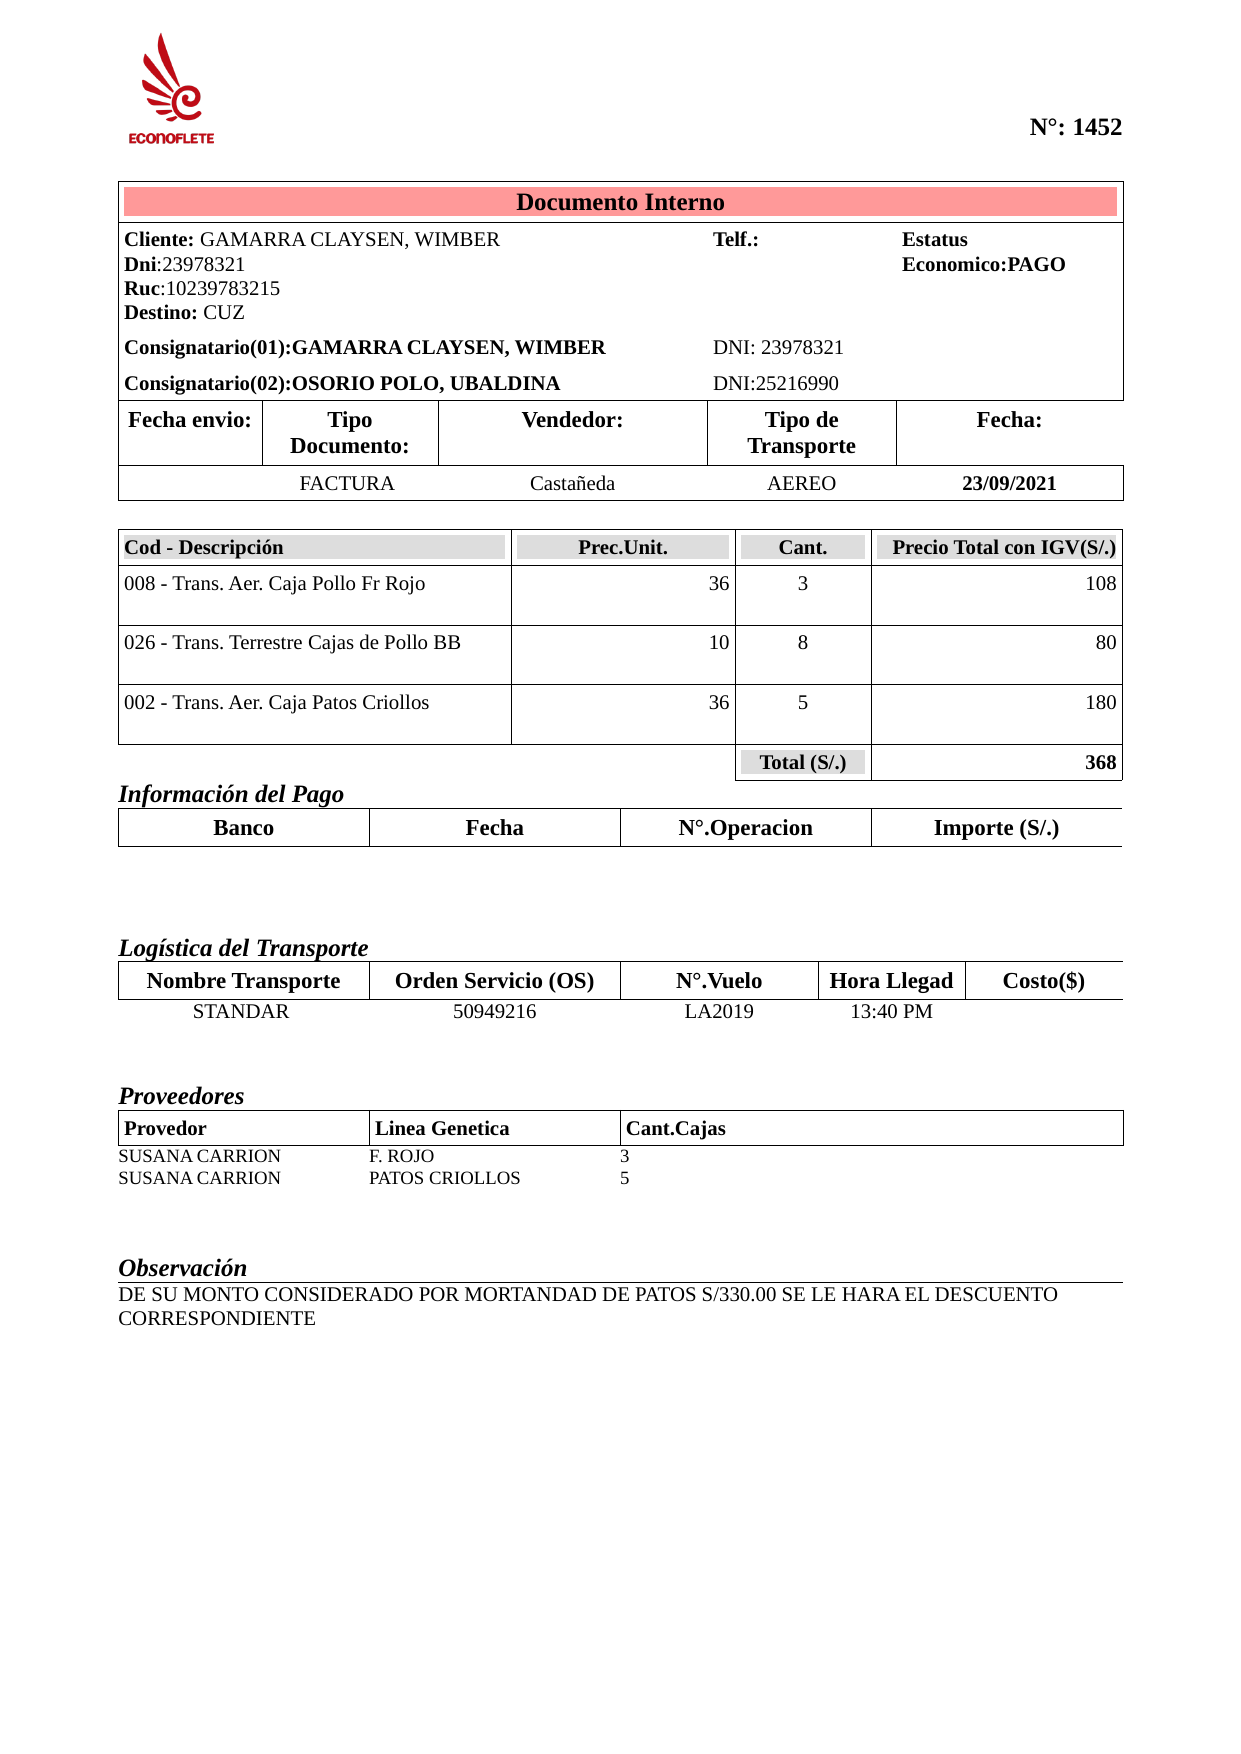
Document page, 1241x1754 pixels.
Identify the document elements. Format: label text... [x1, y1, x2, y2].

table_cell 36 [512, 685, 735, 744]
table_cell Cliente: GAMARRA CLAYSEN, WIMBER Dni:23978321 Ruc:10239783215 Destino: CUZ [119, 223, 707, 329]
table_cell 026 - Trans. Terrestre Cajas de Pollo BB [119, 626, 511, 684]
table_cell [118, 1189, 369, 1210]
table_header Documento Interno [119, 182, 1123, 222]
table_cell 23/09/2021 [896, 466, 1123, 500]
table_cell 50949216 [369, 1000, 620, 1023]
table_cell PATOS CRIOLLOS [369, 1167, 620, 1188]
table_cell [369, 875, 620, 904]
table_cell 10 [512, 626, 735, 684]
table_cell [620, 1232, 1123, 1253]
table_cell [118, 1024, 369, 1052]
table_cell Tipo Documento: [263, 401, 438, 465]
table_cell AEREO [707, 466, 896, 500]
table_cell 80 [872, 626, 1122, 684]
table_cell 8 [736, 626, 871, 684]
table_cell SUSANA CARRION [118, 1167, 369, 1188]
text Logística del Transporte [118, 933, 1122, 961]
table_header Provedor [119, 1111, 369, 1145]
table_cell [369, 904, 620, 933]
table_cell 008 - Trans. Aer. Caja Pollo Fr Rojo [119, 566, 511, 624]
table_cell 368 [872, 745, 1122, 779]
table_header Cant. [736, 530, 871, 565]
table_cell 108 [872, 566, 1122, 624]
table_cell [369, 1210, 620, 1232]
table_cell [118, 1210, 369, 1232]
table_cell [620, 1189, 1123, 1210]
table_cell [118, 904, 369, 933]
table_cell [620, 1052, 818, 1081]
table_cell [965, 1052, 1123, 1081]
table_cell [965, 1000, 1123, 1023]
table_header Cod - Descripción [119, 530, 511, 565]
table_cell 002 - Trans. Aer. Caja Patos Criollos [119, 685, 511, 744]
table_cell F. ROJO [369, 1146, 620, 1167]
table_cell [620, 904, 871, 933]
table_cell [511, 745, 735, 779]
table_cell STANDAR [118, 1000, 369, 1023]
table_header Linea Genetica [370, 1111, 620, 1145]
table_cell Vendedor: [439, 401, 707, 465]
table_cell Tipo de Transporte [708, 401, 896, 465]
table_cell [620, 1024, 818, 1052]
table_header Banco [119, 809, 369, 846]
table_cell [620, 1210, 1123, 1232]
table_cell [620, 875, 871, 904]
text Observación [118, 1253, 1122, 1282]
table_cell 3 [620, 1146, 1123, 1167]
table_cell SUSANA CARRION [118, 1146, 369, 1167]
table_cell Telf.: [707, 223, 896, 329]
table_cell [369, 847, 620, 875]
table_header Importe (S/.) [872, 809, 1122, 846]
table_cell LA2019 [620, 1000, 818, 1023]
table_cell Consignatario(01):GAMARRA CLAYSEN, WIMBER [119, 329, 707, 365]
table_cell 5 [736, 685, 871, 744]
table_cell [871, 875, 1122, 904]
table_cell [118, 875, 369, 904]
table_cell Fecha: [897, 401, 1123, 465]
table_header Costo($) [966, 962, 1123, 999]
table_cell Estatus Economico:PAGO [896, 223, 1123, 329]
table_header DE SU MONTO CONSIDERADO POR MORTANDAD DE PATOS S/330.00 SE LE HARA EL DESCUENTO CORRESPONDIENTE [118, 1283, 1123, 1330]
table_header Prec.Unit. [512, 530, 735, 565]
table_header N°.Operacion [621, 809, 871, 846]
table_header Fecha [370, 809, 620, 846]
table_cell [369, 1189, 620, 1210]
table_cell [818, 1024, 965, 1052]
table_header Orden Servicio (OS) [370, 962, 620, 999]
table_cell Castañeda [438, 466, 707, 500]
table_cell [119, 466, 262, 500]
table_cell DNI:25216990 [707, 365, 1123, 400]
text Información del Pago [118, 779, 1122, 808]
table_cell 5 [620, 1167, 1123, 1188]
table_cell [118, 1052, 369, 1081]
table_cell [871, 904, 1122, 933]
table_cell [871, 847, 1122, 875]
table_cell [369, 1024, 620, 1052]
table_cell Consignatario(02):OSORIO POLO, UBALDINA [119, 365, 707, 400]
table_cell 180 [872, 685, 1122, 744]
table_cell [118, 847, 369, 875]
table_cell 36 [512, 566, 735, 624]
table_cell [118, 745, 511, 779]
table_header Nombre Transporte [119, 962, 369, 999]
table_cell [818, 1052, 965, 1081]
table_header Hora Llegad [819, 962, 965, 999]
table_cell [965, 1024, 1123, 1052]
table_cell 3 [736, 566, 871, 624]
table_header Cant.Cajas [621, 1111, 1123, 1145]
table_cell [369, 1052, 620, 1081]
table_cell DNI: 23978321 [707, 329, 1123, 365]
table_cell Fecha envio: [119, 401, 262, 465]
table_cell [118, 1232, 369, 1253]
text Proveedores [118, 1081, 1122, 1110]
table_cell [620, 847, 871, 875]
table_header Precio Total con IGV(S/.) [872, 530, 1122, 565]
table_cell 13:40 PM [818, 1000, 965, 1023]
table_cell [369, 1232, 620, 1253]
table_cell Total (S/.) [736, 745, 871, 779]
picture [118, 32, 225, 144]
table_header N°.Vuelo [621, 962, 818, 999]
table_cell FACTURA [262, 466, 438, 500]
